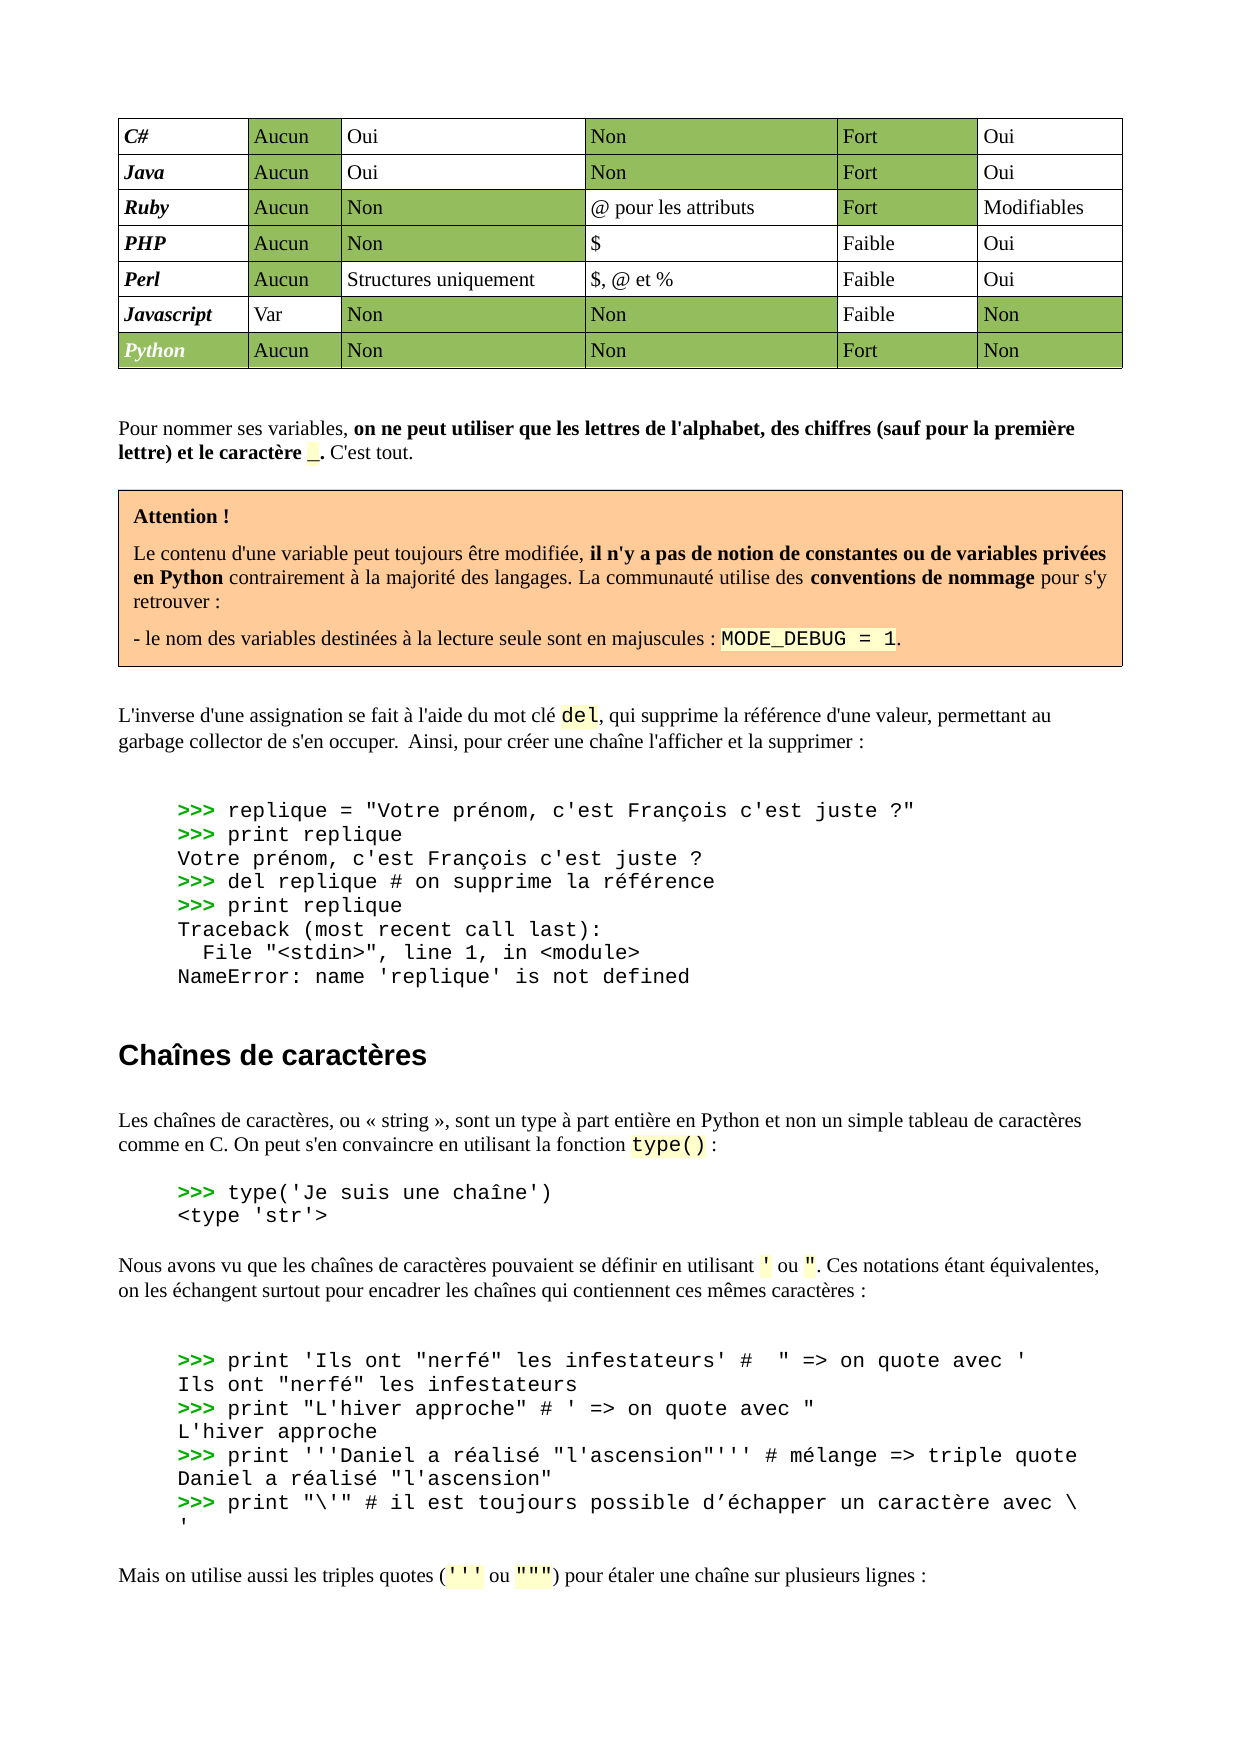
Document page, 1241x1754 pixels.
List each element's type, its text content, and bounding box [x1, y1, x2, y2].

table_cell Non [342, 297, 585, 332]
text >>> replique = "Votre prénom, c'est François c'est juste ?" >>> print replique Votre prénom, c'est François c'est juste ? >>> del replique # on supprime la référence >>> print replique Traceback (most recent call last): File "<stdin>", line 1, in <module> NameError: name 'replique' is not defined [177, 800, 1122, 989]
text Le contenu d'une variable peut toujours être modifiée, il n'y a pas de notion de constantes ou de variables privées en Python contrairement à la majorité des langages. La communauté utilise des conventions de nommage pour s'y retrouver : [119, 526, 1122, 611]
table_cell $ [586, 226, 837, 261]
text Attention ! [119, 491, 1122, 526]
table_cell Var [249, 297, 341, 332]
table_cell Oui [978, 262, 1122, 296]
table_cell Ruby [119, 190, 248, 225]
table_cell Non [586, 333, 837, 367]
table_cell Non [978, 333, 1122, 367]
table_cell Oui [978, 155, 1122, 189]
text Mais on utilise aussi les triples quotes (''' ou """) pour étaler une chaîne sur plusieurs lignes : [118, 1563, 1122, 1589]
table_cell Non [978, 297, 1122, 332]
table_cell Non [586, 297, 837, 332]
table_cell Non [586, 155, 837, 189]
table_cell Oui [342, 155, 585, 189]
table_cell Structures uniquement [342, 262, 585, 296]
table_cell Non [342, 190, 585, 225]
table_cell $, @ et % [586, 262, 837, 296]
table_cell C# [119, 119, 248, 154]
table_cell Aucun [249, 262, 341, 296]
text Les chaînes de caractères, ou « string », sont un type à part entière en Python et non un simple tableau de caractères comme en C. On peut s'en convaincre en utilisant la fonction type() : [118, 1108, 1122, 1158]
text Nous avons vu que les chaînes de caractères pouvaient se définir en utilisant ' ou ". Ces notations étant équivalentes, on les échangent surtout pour encadrer les chaînes qui contiennent ces mêmes caractères : [118, 1253, 1122, 1302]
table_cell Fort [838, 119, 977, 154]
table_cell Faible [838, 226, 977, 261]
table_cell @ pour les attributs [586, 190, 837, 225]
table_cell Non [586, 119, 837, 154]
text Pour nommer ses variables, on ne peut utiliser que les lettres de l'alphabet, des chiffres (sauf pour la première lettre) et le caractère _. C'est tout. [118, 416, 1122, 466]
table_cell Java [119, 155, 248, 189]
text L'inverse d'une assignation se fait à l'aide du mot clé del, qui supprime la référence d'une valeur, permettant au garbage collector de s'en occuper. Ainsi, pour créer une chaîne l'afficher et la supprimer : [118, 703, 1122, 753]
table_cell Non [342, 226, 585, 261]
table_cell Aucun [249, 119, 341, 154]
table_cell Perl [119, 262, 248, 296]
table_cell Aucun [249, 226, 341, 261]
table_cell Aucun [249, 190, 341, 225]
text - le nom des variables destinées à la lecture seule sont en majuscules : MODE_DEBUG = 1. [119, 611, 1122, 666]
table_cell Faible [838, 262, 977, 296]
table_cell Fort [838, 190, 977, 225]
table_cell Python [119, 333, 248, 367]
table_cell Oui [978, 119, 1122, 154]
table_cell Javascript [119, 297, 248, 332]
subtitle Chaînes de caractères [118, 1038, 1122, 1072]
table_cell Fort [838, 333, 977, 367]
text >>> type('Je suis une chaîne') <type 'str'> [177, 1182, 1122, 1229]
table_cell Non [342, 333, 585, 367]
table_cell Faible [838, 297, 977, 332]
table_cell Fort [838, 155, 977, 189]
text >>> print 'Ils ont "nerfé" les infestateurs' # " => on quote avec ' Ils ont "nerfé" les infestateurs >>> print "L'hiver approche" # ' => on quote avec " L'hiver approche >>> print '''Daniel a réalisé "l'ascension"''' # mélange => triple quote Daniel a réalisé "l'ascension" >>> print "\'" # il est toujours possible d’échapper un caractère avec \ ' [177, 1350, 1122, 1539]
table_cell Aucun [249, 333, 341, 367]
table_cell Oui [978, 226, 1122, 261]
table_cell PHP [119, 226, 248, 261]
table_cell Oui [342, 119, 585, 154]
table_cell Aucun [249, 155, 341, 189]
table_cell Modifiables [978, 190, 1122, 225]
